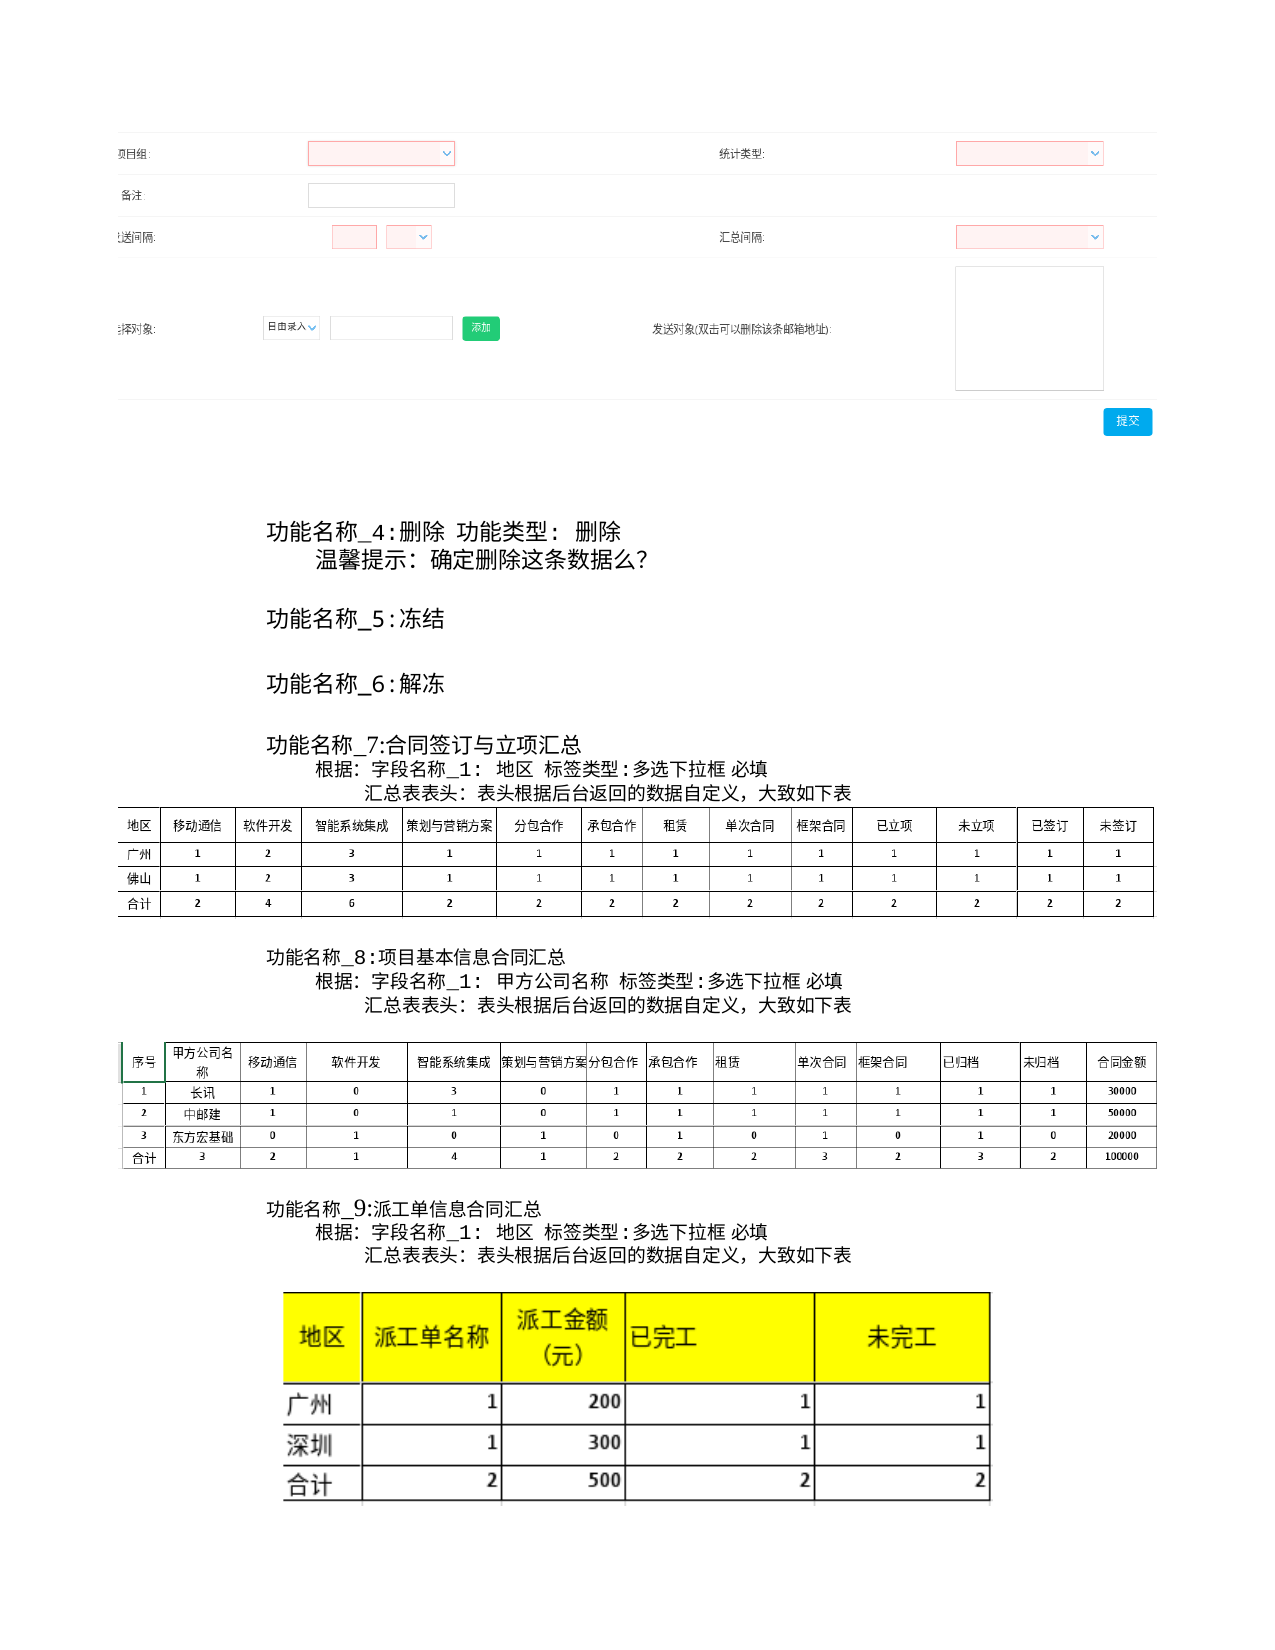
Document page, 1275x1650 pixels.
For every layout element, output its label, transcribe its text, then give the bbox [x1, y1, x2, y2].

text 汇总表表头：表头根据后台返回的数据自定义，大致如下表 [118, 783, 1157, 807]
text 功能名称_8:项目基本信息合同汇总 [118, 943, 1157, 971]
text 汇总表表头：表头根据后台返回的数据自定义，大致如下表 [118, 1245, 1157, 1269]
picture [118, 807, 1157, 919]
text 汇总表表头：表头根据后台返回的数据自定义，大致如下表 [118, 994, 1157, 1018]
picture [118, 118, 1157, 443]
text 根据：字段名称_1: 地区 标签类型:多选下拉框 必填 [118, 1221, 1157, 1245]
text 功能名称_9:派工单信息合同汇总 [118, 1193, 1157, 1221]
picture [118, 1042, 1157, 1169]
picture [282, 1292, 993, 1506]
text 根据：字段名称_1: 甲方公司名称 标签类型:多选下拉框 必填 [118, 971, 1157, 994]
text 功能名称_5:冻结 [118, 601, 1157, 634]
text 功能名称_4:删除 功能类型: 删除 [118, 513, 1157, 547]
text 根据：字段名称_1: 地区 标签类型:多选下拉框 必填 [118, 759, 1157, 783]
text 温馨提示：确定删除这条数据么？ [118, 547, 1157, 575]
text 功能名称_6:解冻 [118, 666, 1157, 699]
text 功能名称_7:合同签订与立项汇总 [118, 728, 1157, 759]
